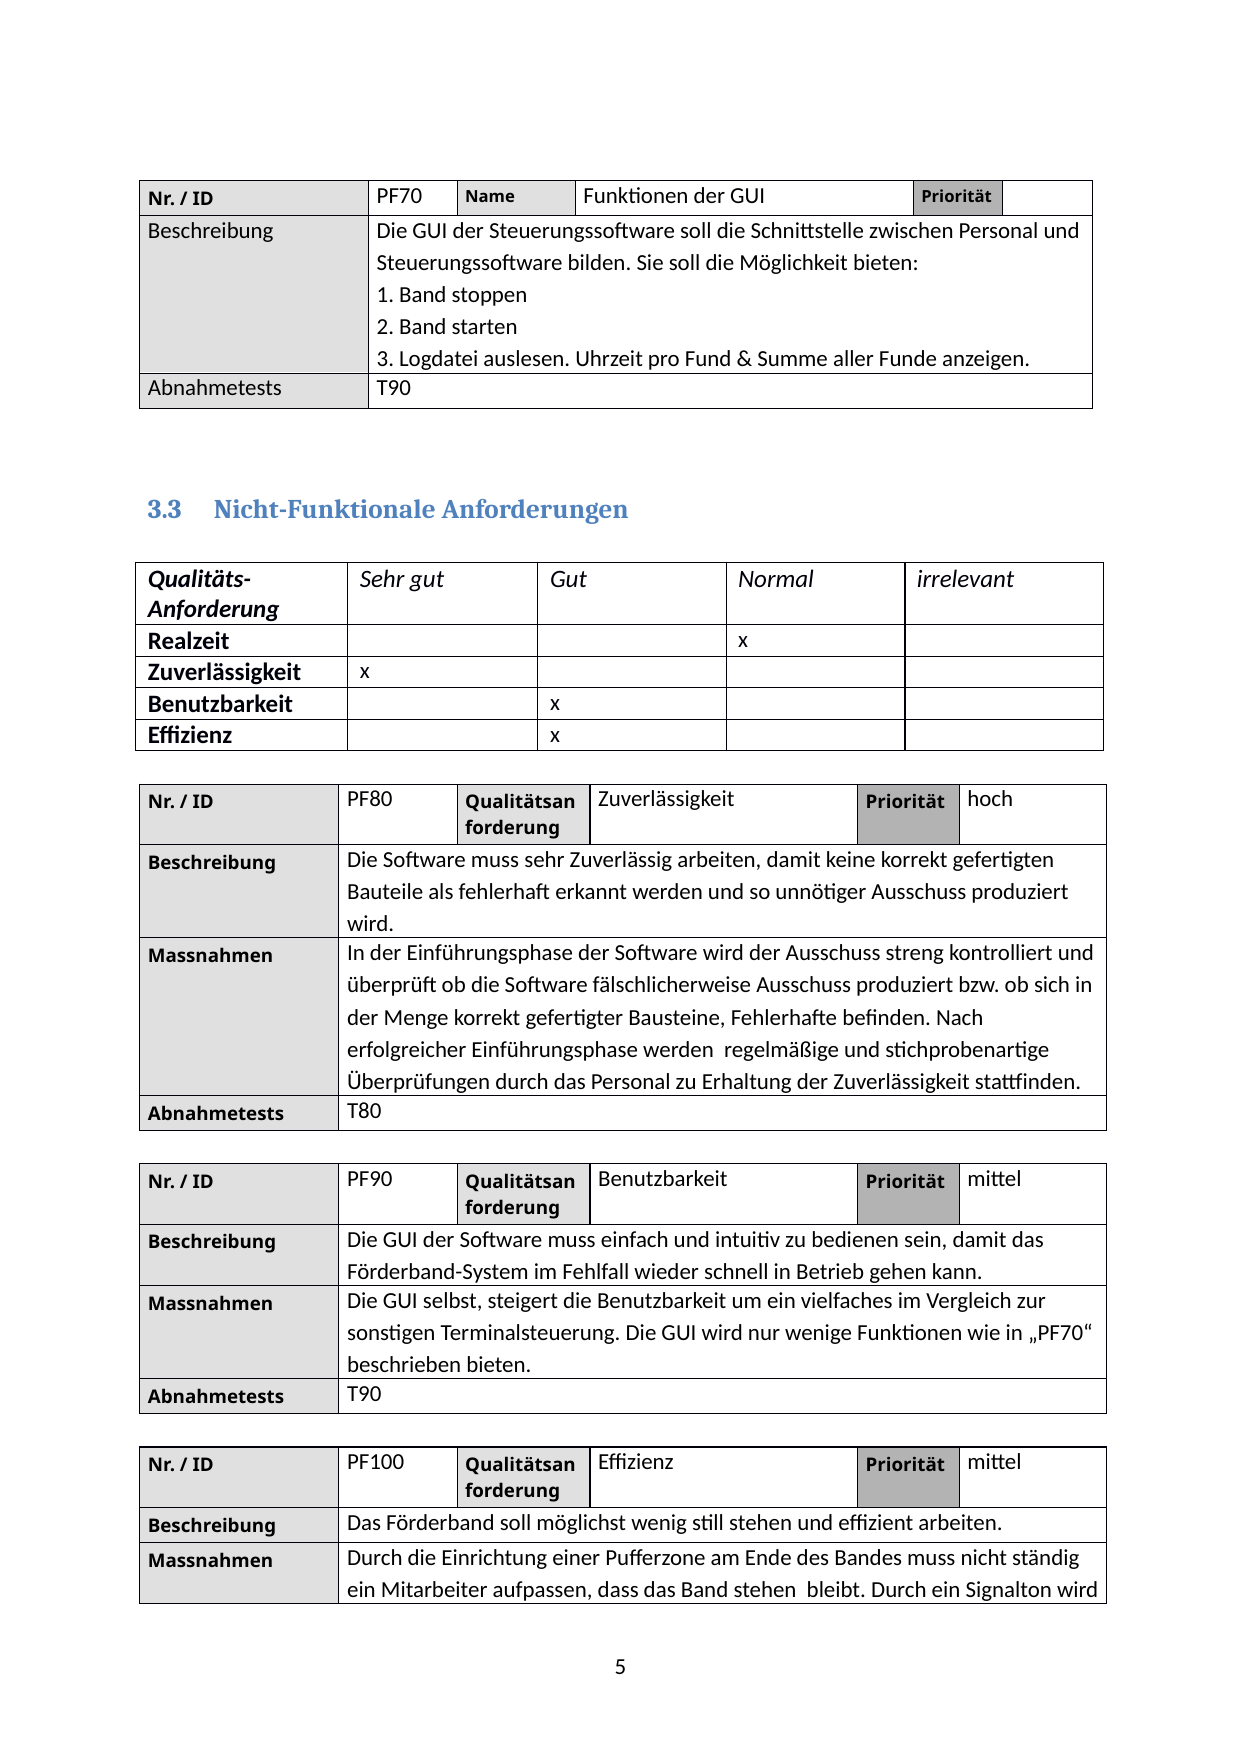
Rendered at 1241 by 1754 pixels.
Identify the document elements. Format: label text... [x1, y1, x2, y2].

table_cell [538, 657, 726, 687]
table_cell x [727, 625, 904, 656]
table_header PF80 [339, 785, 457, 844]
table_cell Massnahmen [140, 1543, 338, 1603]
table_header Priorität [858, 1164, 959, 1224]
table_cell Die GUI selbst, steigert die Benutzbarkeit um ein vielfaches im Vergleich zur sonstigen Terminalsteuerung. Die GUI wird nur wenige Funktionen wie in „PF70“ beschrieben bieten. [339, 1286, 1106, 1378]
table_cell Realzeit [136, 625, 347, 656]
table_header mittel [960, 1164, 1106, 1224]
table_header Normal [727, 563, 904, 624]
table_header Qualitätsanforderung [458, 1448, 589, 1507]
table_cell Zuverlässigkeit [136, 657, 347, 687]
table_header Nr. / ID [140, 1164, 338, 1224]
table_cell [906, 657, 1103, 687]
table_header Qualitäts-Anforderung [136, 563, 347, 624]
table_header Qualitätsanforderung [458, 785, 589, 844]
table_header Benutzbarkeit [591, 1164, 857, 1224]
table_cell [348, 625, 537, 656]
table_header Gut [538, 563, 726, 624]
table_cell x [348, 657, 537, 687]
table_cell Durch die Einrichtung einer Pufferzone am Ende des Bandes muss nicht ständig ein Mitarbeiter aufpassen, dass das Band stehen bleibt. Durch ein Signalton wird [339, 1543, 1106, 1603]
table_cell Die Software muss sehr Zuverlässig arbeiten, damit keine korrekt gefertigten Bauteile als fehlerhaft erkannt werden und so unnötiger Ausschuss produziert wird. [339, 845, 1106, 937]
table_cell [348, 720, 537, 750]
table_header Priorität [858, 1448, 959, 1507]
table_header mittel [960, 1448, 1106, 1507]
table_cell Das Förderband soll möglichst wenig still stehen und effizient arbeiten. [339, 1508, 1106, 1542]
table_cell [538, 625, 726, 656]
table_header Name [458, 181, 575, 215]
table_cell Massnahmen [140, 938, 338, 1095]
table_cell T90 [369, 374, 1092, 408]
table_cell [906, 688, 1103, 719]
table_header PF90 [339, 1164, 457, 1224]
table_cell [906, 625, 1103, 656]
table_cell [727, 688, 904, 719]
table_cell [348, 688, 537, 719]
table_header Priorität [914, 181, 1002, 215]
table_cell Beschreibung [140, 1508, 338, 1542]
table_header Qualitätsanforderung [458, 1164, 589, 1224]
table_header Nr. / ID [140, 1448, 338, 1507]
table_cell Massnahmen [140, 1286, 338, 1378]
table_cell Effizienz [136, 720, 347, 750]
table_cell T90 [339, 1379, 1106, 1413]
table_cell x [538, 688, 726, 719]
table_cell Beschreibung [140, 845, 338, 937]
table_header PF70 [369, 181, 457, 215]
table_header [1003, 181, 1092, 215]
table_header Effizienz [591, 1448, 857, 1507]
table_cell Beschreibung [140, 216, 368, 372]
table_cell Die GUI der Software muss einfach und intuitiv zu bedienen sein, damit das Förderband-System im Fehlfall wieder schnell in Betrieb gehen kann. [339, 1225, 1106, 1285]
table_cell [906, 720, 1103, 750]
table_cell Abnahmetests [140, 1096, 338, 1130]
table_header Priorität [858, 785, 959, 844]
table_cell x [538, 720, 726, 750]
table_cell In der Einführungsphase der Software wird der Ausschuss streng kontrolliert und überprüft ob die Software fälschlicherweise Ausschuss produziert bzw. ob sich in der Menge korrekt gefertigter Bausteine, Fehlerhafte befinden. Nach erfolgreicher Einführungsphase werden regelmäßige und stichprobenartige Überprüfungen durch das Personal zu Erhaltung der Zuverlässigkeit stattfinden. [339, 938, 1106, 1095]
table_cell Beschreibung [140, 1225, 338, 1285]
table_header Nr. / ID [140, 181, 368, 215]
table_header irrelevant [906, 563, 1103, 624]
table_header Nr. / ID [140, 785, 338, 844]
subtitle Nicht-Funktionale Anforderungen [148, 494, 1093, 525]
table_cell [727, 720, 904, 750]
table_cell Abnahmetests [140, 374, 368, 408]
table_header Sehr gut [348, 563, 537, 624]
table_header Funktionen der GUI [576, 181, 913, 215]
table_cell Abnahmetests [140, 1379, 338, 1413]
table_header PF100 [339, 1448, 457, 1507]
table_cell Die GUI der Steuerungssoftware soll die Schnittstelle zwischen Personal und Steuerungssoftware bilden. Sie soll die Möglichkeit bieten: 1. Band stoppen 2. Band starten 3. Logdatei auslesen. Uhrzeit pro Fund & Summe aller Funde anzeigen. [369, 216, 1092, 372]
table_header hoch [960, 785, 1106, 844]
table_header Zuverlässigkeit [591, 785, 857, 844]
table_cell Benutzbarkeit [136, 688, 347, 719]
table_cell [727, 657, 904, 687]
table_cell T80 [339, 1096, 1106, 1130]
